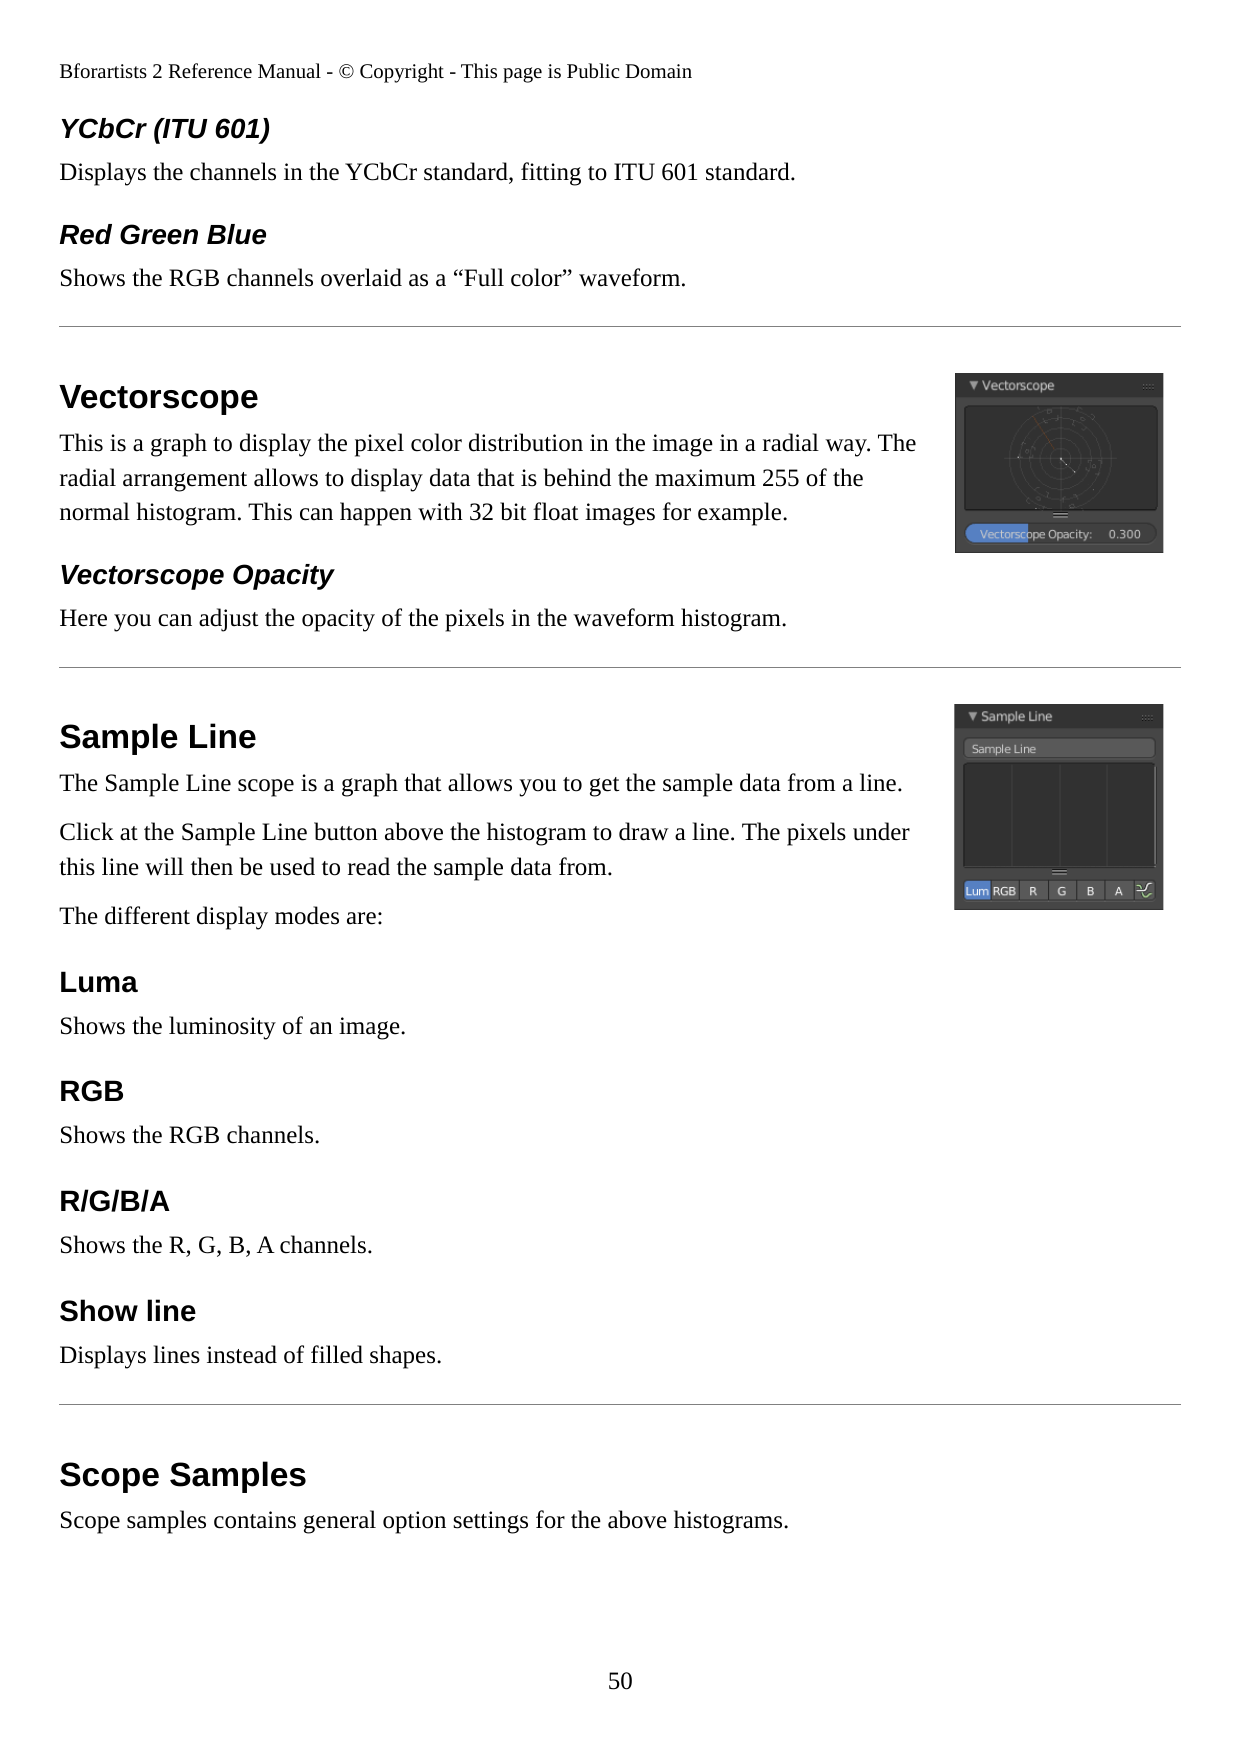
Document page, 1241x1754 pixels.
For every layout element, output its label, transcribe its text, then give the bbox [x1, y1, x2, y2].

text Displays the channels in the YCbCr standard, fitting to ITU 601 standard. [59, 157, 1181, 186]
subtitle Vectorscope Opacity [59, 559, 1181, 591]
subtitle [1164, 377, 1181, 416]
text Click at the Sample Line button above the histogram to draw a line. The pixels under this line will then be used to read the sample data from. [59, 817, 954, 881]
subtitle [1164, 717, 1181, 756]
text The different display modes are: [59, 901, 1181, 929]
subtitle YCbCr (ITU 601) [59, 113, 1181, 144]
subtitle Red Green Blue [59, 218, 1181, 250]
text Here you can adjust the opacity of the pixels in the waveform histogram. [59, 603, 1181, 632]
text This is a graph to display the pixel color distribution in the image in a radial way. The radial arrangement allows to display data that is behind the maximum 255 of the normal histogram. This can happen with 32 bit float images for example. [59, 428, 955, 526]
subtitle Vectorscope [59, 377, 955, 416]
text Shows the RGB channels overlaid as a “Full color” waveform. [59, 263, 1181, 292]
subtitle Sample Line [59, 717, 954, 756]
text Shows the RGB channels. [59, 1121, 1181, 1149]
subtitle RGB [59, 1074, 1181, 1108]
subtitle Scope Samples [59, 1454, 1181, 1493]
text Displays lines instead of filled shapes. [59, 1340, 1181, 1369]
text The Sample Line scope is a graph that allows you to get the sample data from a line. [59, 768, 954, 797]
text Shows the luminosity of an image. [59, 1011, 1181, 1039]
subtitle R/G/B/A [59, 1184, 1181, 1218]
picture [954, 704, 1164, 910]
text Scope samples contains general option settings for the above histograms. [59, 1506, 1181, 1534]
subtitle Show line [59, 1294, 1181, 1328]
text Shows the R, G, B, A channels. [59, 1231, 1181, 1259]
picture [955, 373, 1164, 553]
subtitle Luma [59, 964, 1181, 998]
